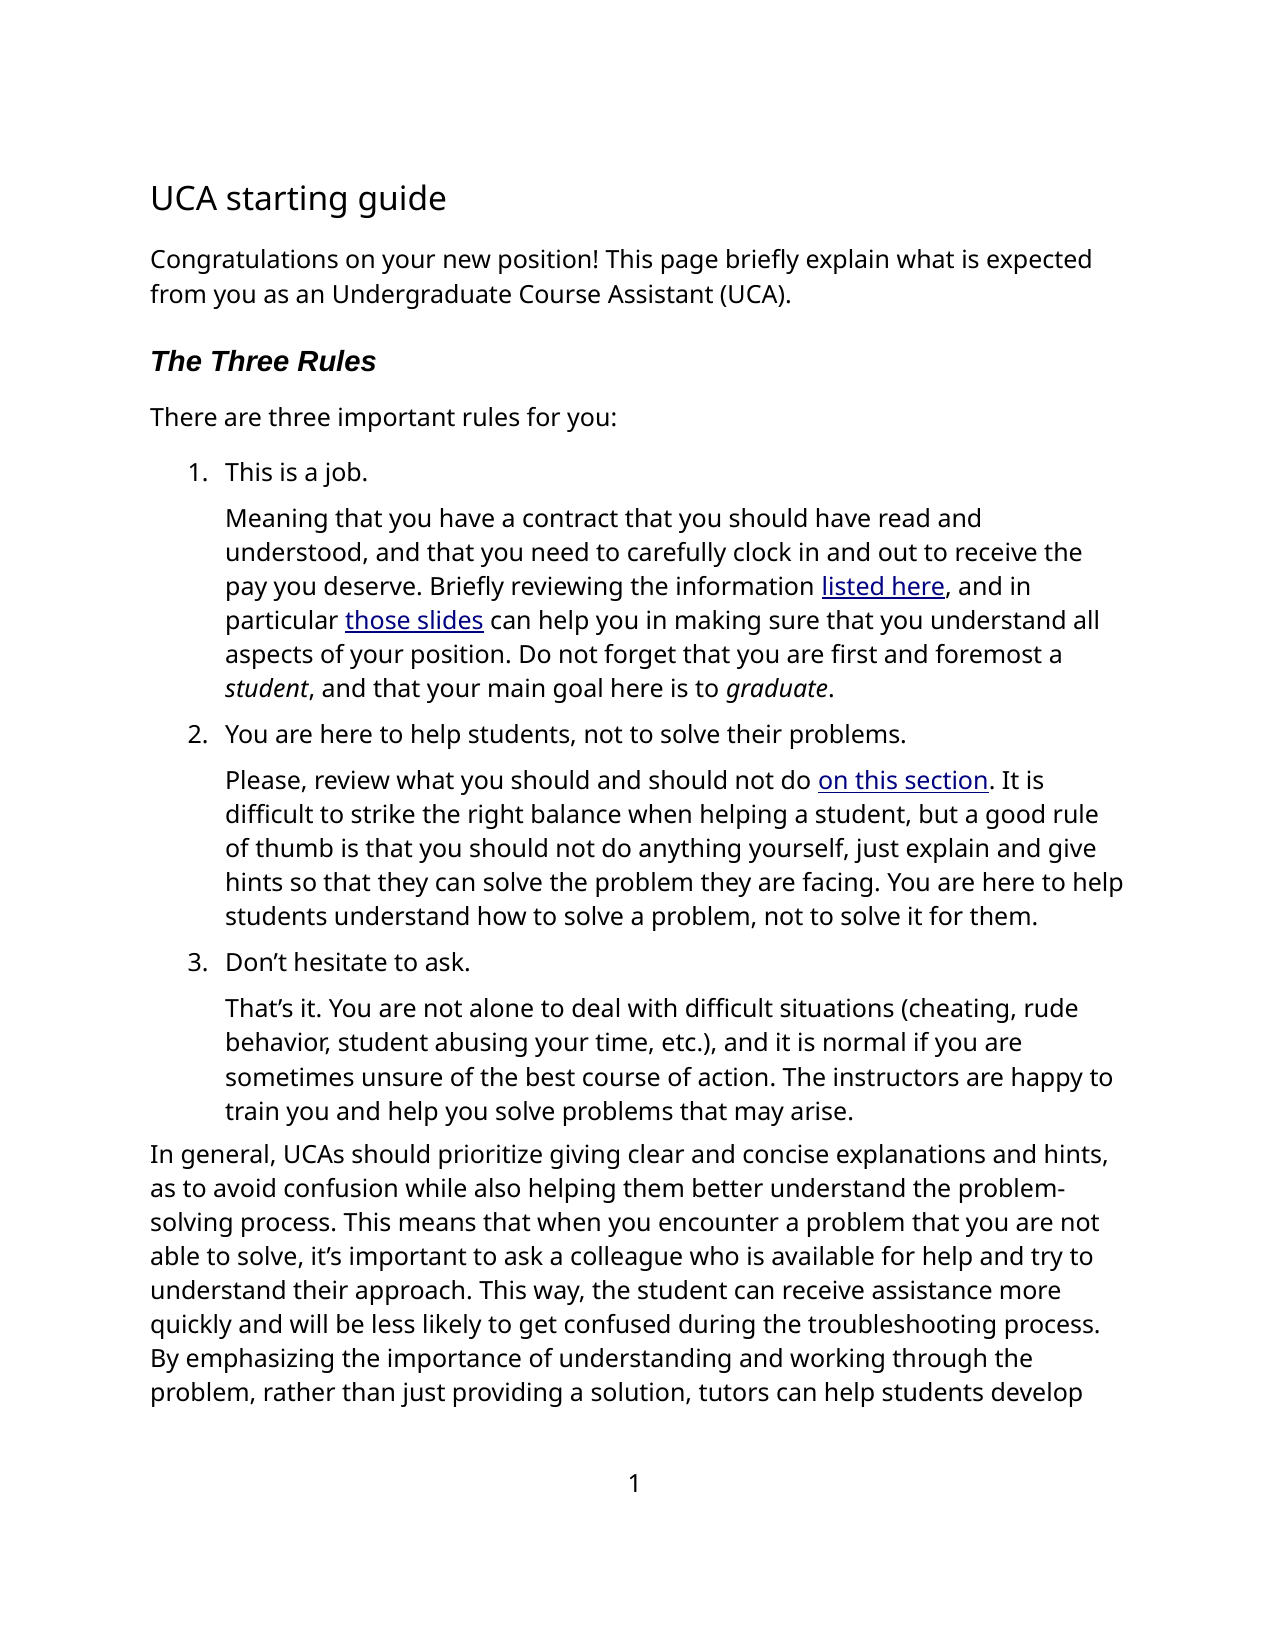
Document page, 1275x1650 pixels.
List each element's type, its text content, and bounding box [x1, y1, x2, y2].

text In general, UCAs should prioritize giving clear and concise explanations and hints, as to avoid confusion while also helping them better understand the problem-solving process. This means that when you encounter a problem that you are not able to solve, it’s important to ask a colleague who is available for help and try to understand their approach. This way, the student can receive assistance more quickly and will be less likely to get confused during the troubleshooting process. By emphasizing the importance of understanding and working through the problem, rather than just providing a solution, tutors can help students develop [150, 1136, 1125, 1409]
subtitle The Three Rules [150, 344, 1125, 378]
list Meaning that you have a contract that you should have read and understood, and that you need to carefully clock in and out to receive the pay you deserve. Briefly reviewing the information listed here, and in particular those slides can help you in making sure that you understand all aspects of your position. Do not forget that you are first and foremost a student, and that your main goal here is to graduate. [187, 500, 1125, 705]
list Please, review what you should and should not do on this section. It is difficult to strike the right balance when helping a student, but a good rule of thumb is that you should not do anything yourself, just explain and give hints so that they can solve the problem they are facing. You are here to help students understand how to solve a problem, not to solve it for them. [187, 763, 1125, 933]
list That’s it. You are not alone to deal with difficult situations (cheating, rude behavior, student abusing your time, etc.), and it is normal if you are sometimes unsure of the best course of action. The instructors are happy to train you and help you solve problems that may arise. [187, 991, 1125, 1127]
list You are here to help students, not to solve their problems. [187, 717, 1125, 751]
text There are three important rules for you: [150, 399, 1125, 433]
subtitle UCA starting guide [150, 175, 1125, 221]
text Congratulations on your new position! This page briefly explain what is expected from you as an Undergraduate Course Assistant (UCA). [150, 242, 1125, 310]
list This is a job. [187, 454, 1125, 488]
list Don’t hesitate to ask. [187, 945, 1125, 979]
